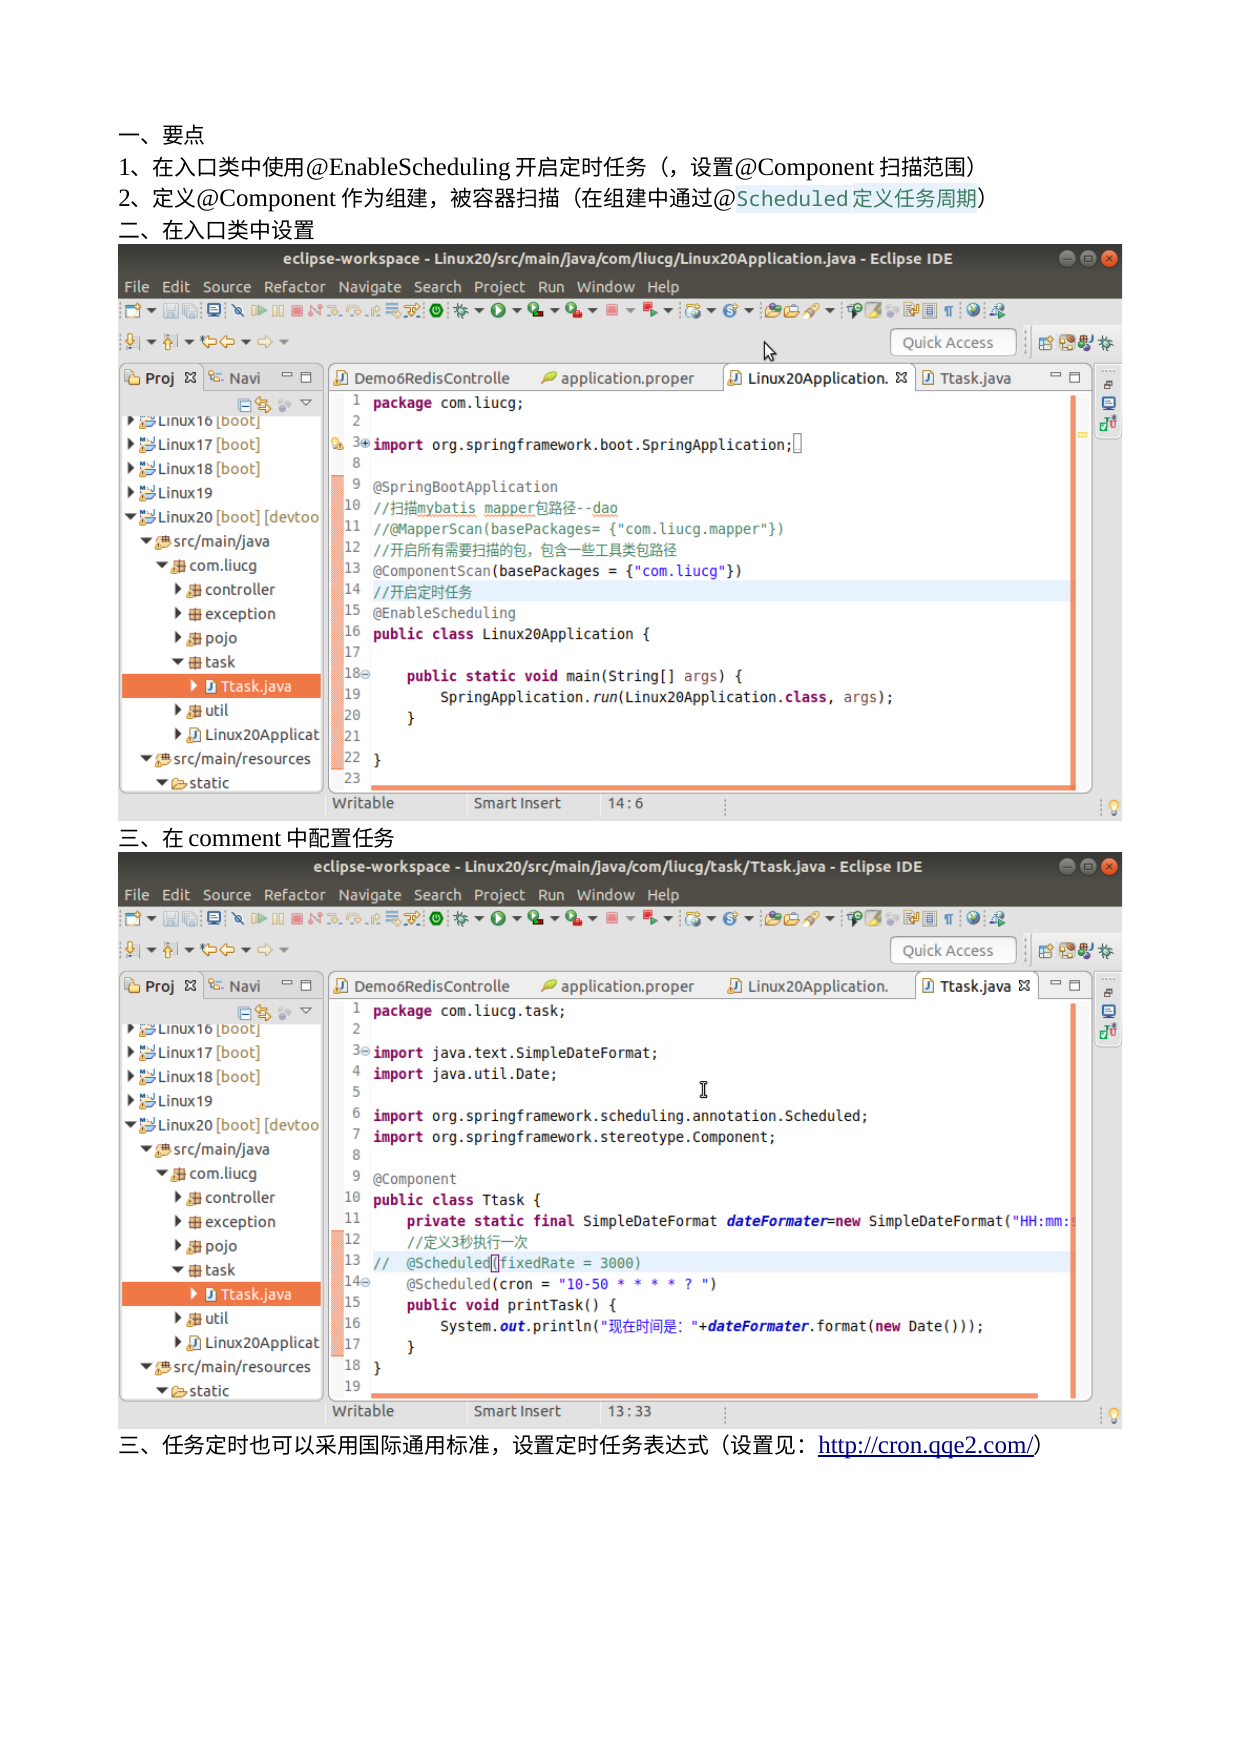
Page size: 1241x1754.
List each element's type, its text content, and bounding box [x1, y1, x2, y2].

text 2、定义@Component作为组建，被容器扫描（在组建中通过@Scheduled定义任务周期） [118, 181, 1122, 213]
text 一、要点 [118, 118, 1122, 150]
text 二、在入口类中设置 [118, 213, 1122, 244]
text 1、在入口类中使用@EnableScheduling开启定时任务（，设置@Component扫描范围） [118, 150, 1122, 181]
text 三、在comment中配置任务 [118, 821, 1122, 852]
picture [118, 244, 1123, 821]
picture [118, 852, 1123, 1429]
text 三、任务定时也可以采用国际通用标准，设置定时任务表达式（设置见：http://cron.qqe2.com/） [118, 1429, 1122, 1460]
